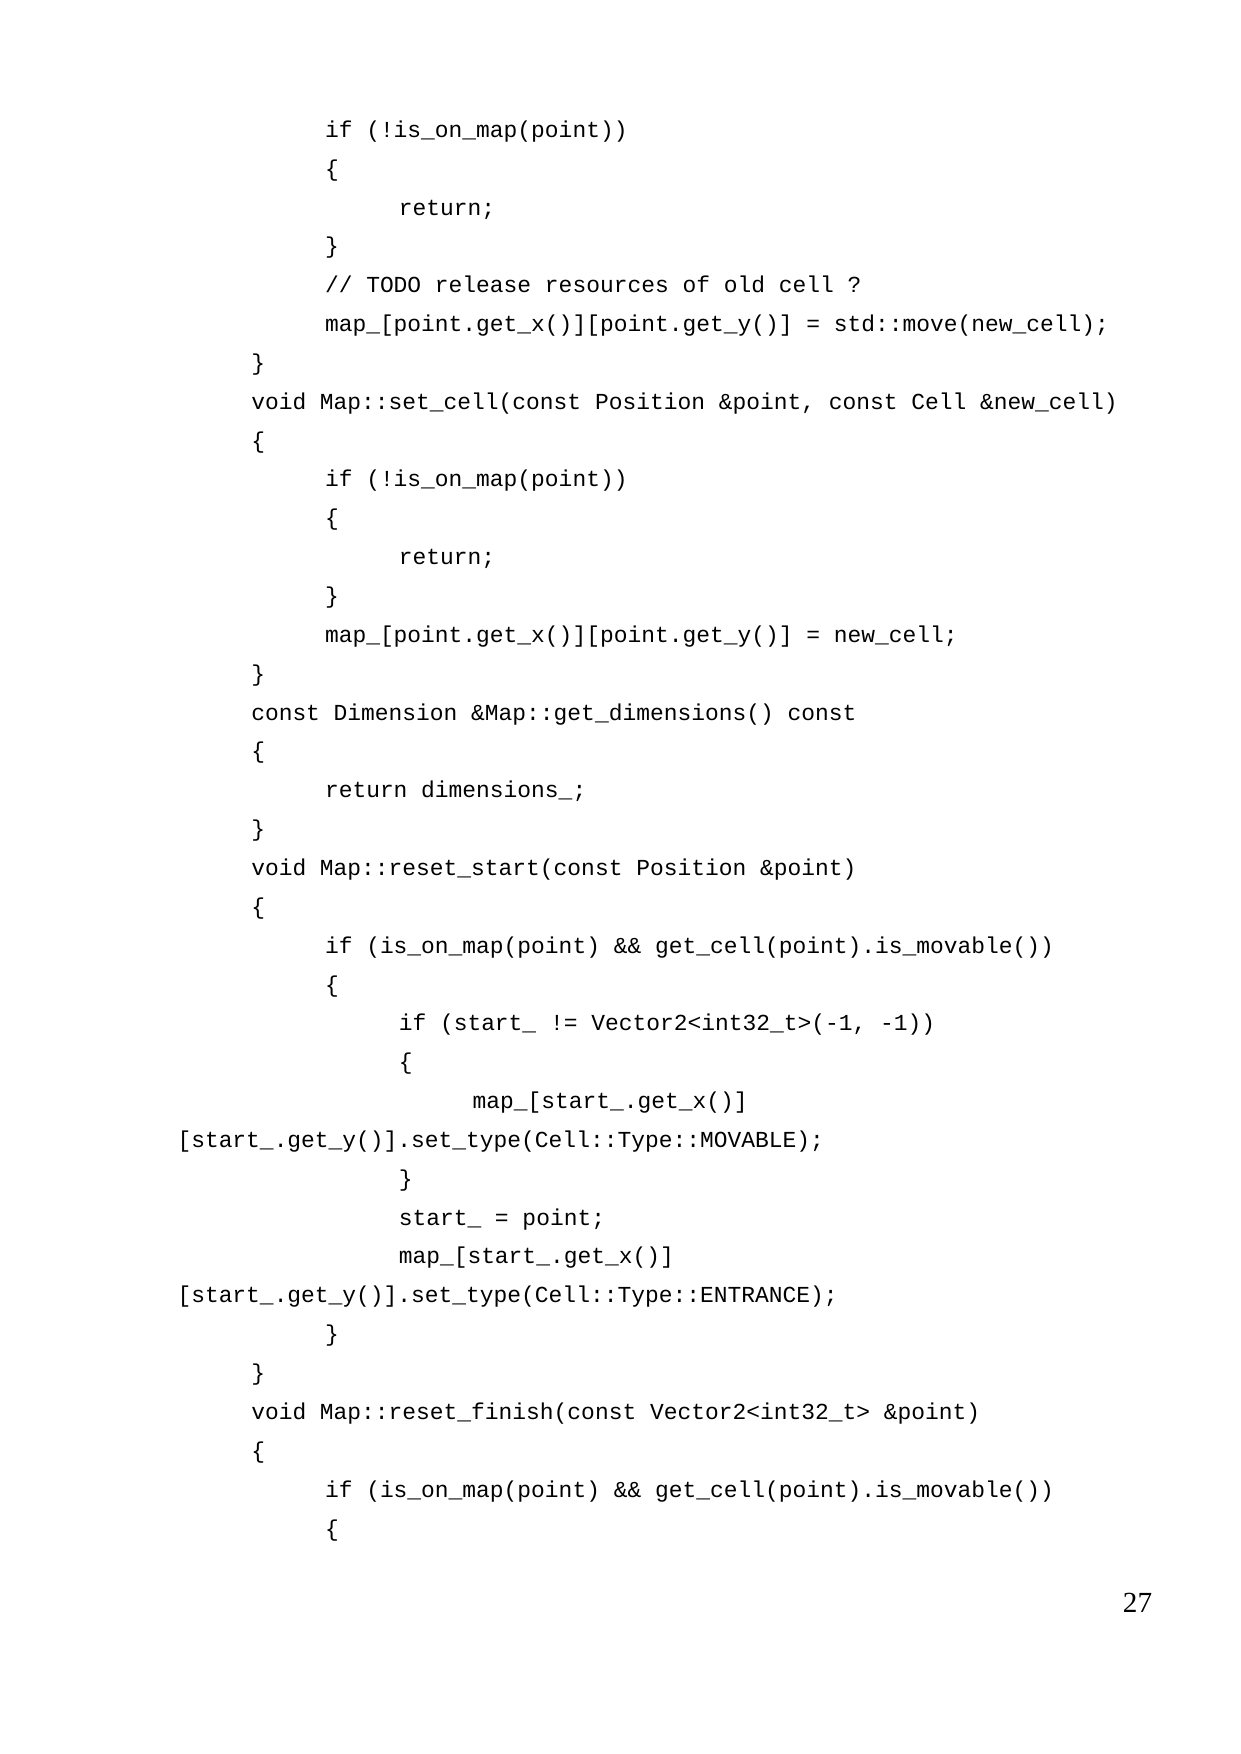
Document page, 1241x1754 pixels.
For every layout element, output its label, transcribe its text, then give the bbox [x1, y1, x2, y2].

text void Map::reset_finish(const Vector2<int32_t> &point) [177, 1400, 1152, 1426]
text } [177, 235, 1152, 261]
text void Map::reset_start(const Position &point) [177, 856, 1152, 882]
text map_[point.get_x()][point.get_y()] = new_cell; [177, 623, 1152, 649]
text { [177, 1517, 1152, 1543]
text } [177, 1361, 1152, 1387]
text { [177, 157, 1152, 183]
text // TODO release resources of old cell ? [177, 273, 1152, 299]
text map_[start_.get_x()][start_.get_y()].set_type(Cell::Type::ENTRANCE); [177, 1245, 1152, 1310]
text map_[point.get_x()][point.get_y()] = std::move(new_cell); [177, 312, 1152, 338]
text } [177, 1323, 1152, 1348]
text return dimensions_; [177, 779, 1152, 804]
text if (is_on_map(point) && get_cell(point).is_movable()) [177, 1478, 1152, 1504]
text if (start_ != Vector2<int32_t>(-1, -1)) [177, 1012, 1152, 1038]
text const Dimension &Map::get_dimensions() const [177, 701, 1152, 727]
text map_[start_.get_x()][start_.get_y()].set_type(Cell::Type::MOVABLE); [177, 1089, 1152, 1154]
text { [177, 429, 1152, 455]
text } [177, 1167, 1152, 1193]
text } [177, 584, 1152, 610]
text if (is_on_map(point) && get_cell(point).is_movable()) [177, 934, 1152, 960]
text } [177, 351, 1152, 377]
text void Map::set_cell(const Position &point, const Cell &new_cell) [177, 390, 1152, 416]
text { [177, 507, 1152, 533]
text { [177, 1439, 1152, 1465]
text { [177, 740, 1152, 766]
text { [177, 1051, 1152, 1077]
text { [177, 895, 1152, 921]
text return; [177, 196, 1152, 222]
text if (!is_on_map(point)) [177, 118, 1152, 144]
text { [177, 973, 1152, 999]
text } [177, 817, 1152, 843]
text start_ = point; [177, 1206, 1152, 1232]
text return; [177, 546, 1152, 571]
text } [177, 662, 1152, 688]
text if (!is_on_map(point)) [177, 468, 1152, 494]
